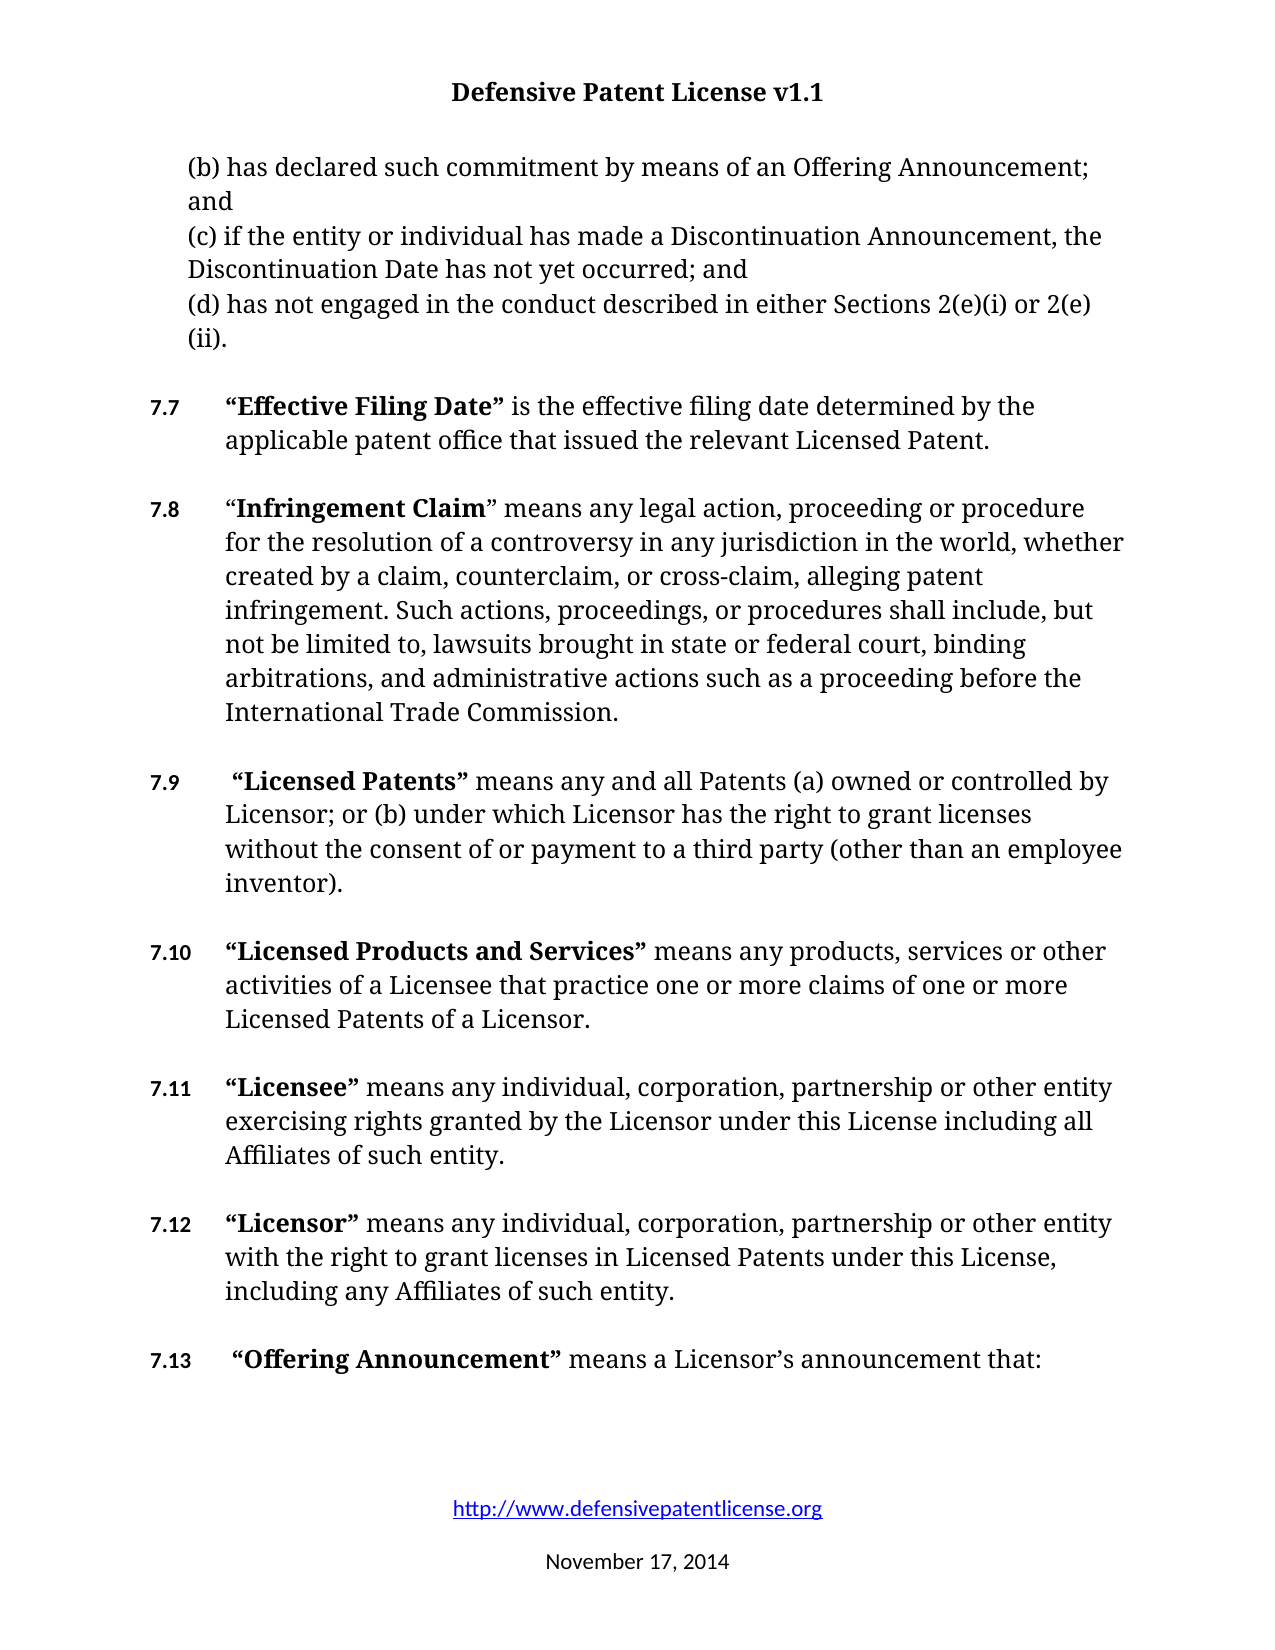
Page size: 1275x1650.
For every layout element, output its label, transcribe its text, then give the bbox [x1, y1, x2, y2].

text (d) has not engaged in the conduct described in either Sections 2(e)(i) or 2(e)(ii). [187, 286, 1125, 354]
text (c) if the entity or individual has made a Discontinuation Announcement, the Discontinuation Date has not yet occurred; and [187, 218, 1125, 286]
list “Effective Filing Date” is the effective filing date determined by the applicable patent office that issued the relevant Licensed Patent. [150, 388, 1125, 457]
list “Licensed Patents” means any and all Patents (a) owned or controlled by Licensor; or (b) under which Licensor has the right to grant licenses without the consent of or payment to a third party (other than an employee inventor). [150, 763, 1125, 899]
list “Offering Announcement” means a Licensor’s announcement that: [150, 1342, 1125, 1376]
list “Licensed Products and Services” means any products, services or other activities of a Licensee that practice one or more claims of one or more Licensed Patents of a Licensor. [150, 933, 1125, 1036]
list “Infringement Claim” means any legal action, proceeding or procedure for the resolution of a controversy in any jurisdiction in the world, whether created by a claim, counterclaim, or cross-claim, alleging patent infringement. Such actions, proceedings, or procedures shall include, but not be limited to, lawsuits brought in state or federal court, binding arbitrations, and administrative actions such as a proceeding before the International Trade Commission. [150, 491, 1125, 729]
list “Licensor” means any individual, corporation, partnership or other entity with the right to grant licenses in Licensed Patents under this License, including any Affiliates of such entity. [150, 1206, 1125, 1308]
text (b) has declared such commitment by means of an Offering Announcement; and [187, 150, 1125, 218]
list “Licensee” means any individual, corporation, partnership or other entity exercising rights granted by the Licensor under this License including all Affiliates of such entity. [150, 1070, 1125, 1172]
